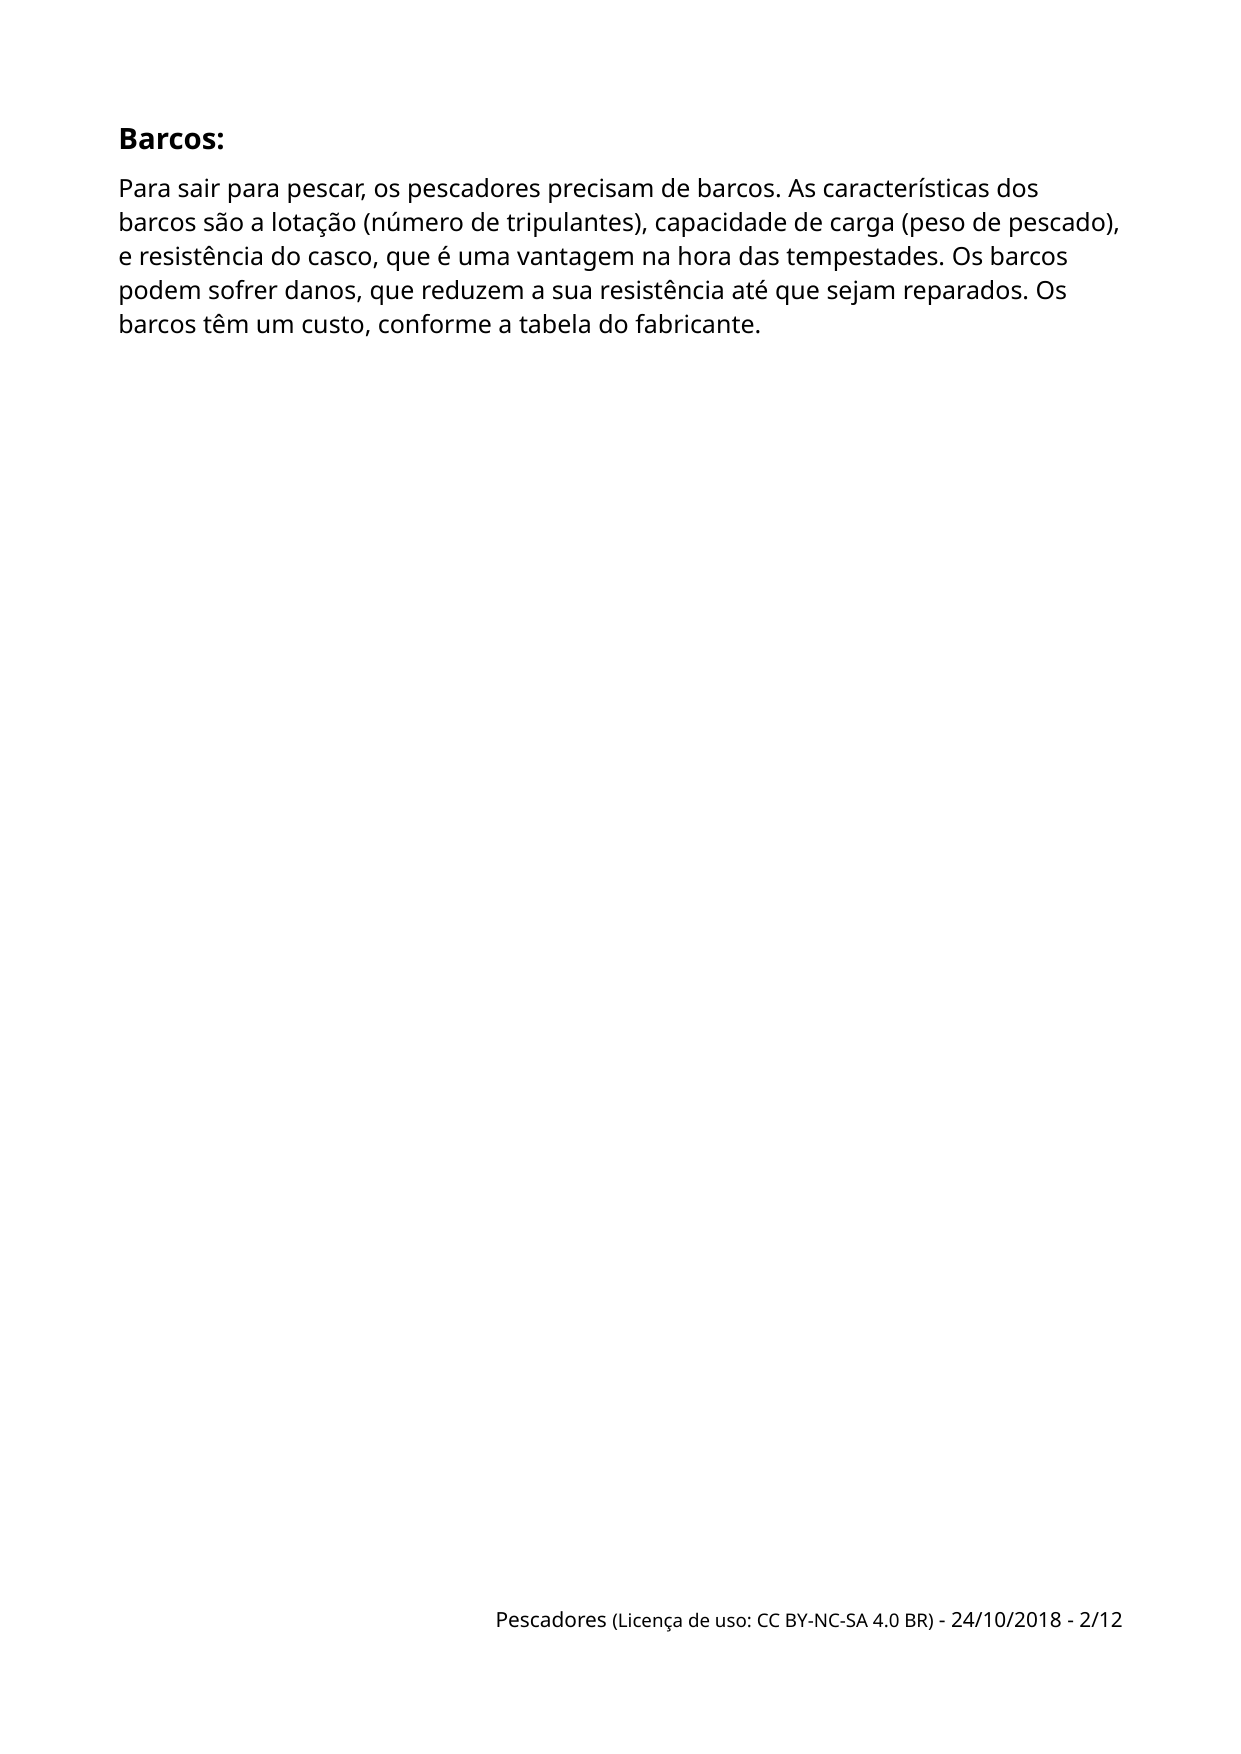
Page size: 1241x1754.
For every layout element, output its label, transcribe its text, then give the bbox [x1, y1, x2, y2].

subtitle Barcos: [118, 118, 1122, 158]
text Para sair para pescar, os pescadores precisam de barcos. As características dos barcos são a lotação (número de tripulantes), capacidade de carga (peso de pescado), e resistência do casco, que é uma vantagem na hora das tempestades. Os barcos podem sofrer danos, que reduzem a sua resistência até que sejam reparados. Os barcos têm um custo, conforme a tabela do fabricante. [118, 171, 1122, 341]
